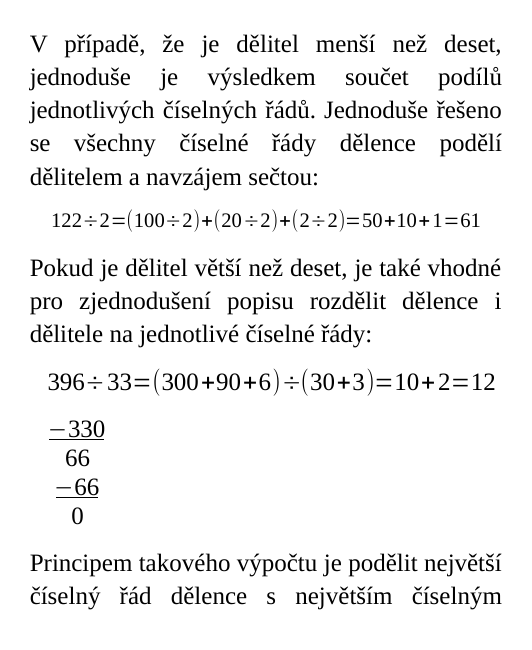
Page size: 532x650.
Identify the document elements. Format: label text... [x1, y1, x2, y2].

text Principem takového výpočtu je podělit největší číselný řád dělence s největším číselným [29, 548, 502, 610]
text V případě, že je dělitel menší než deset, jednoduše je výsledkem součet podílů jednotlivých číselných řádů. Jednoduše řešeno se všechny číselné řády dělence podělí dělitelem a navzájem sečtou: [29, 29, 502, 190]
text Pokud je dělitel větší než deset, je také vhodné pro zjednodušení popisu rozdělit dělence i dělitele na jednotlivé číselné řády: [29, 253, 502, 348]
